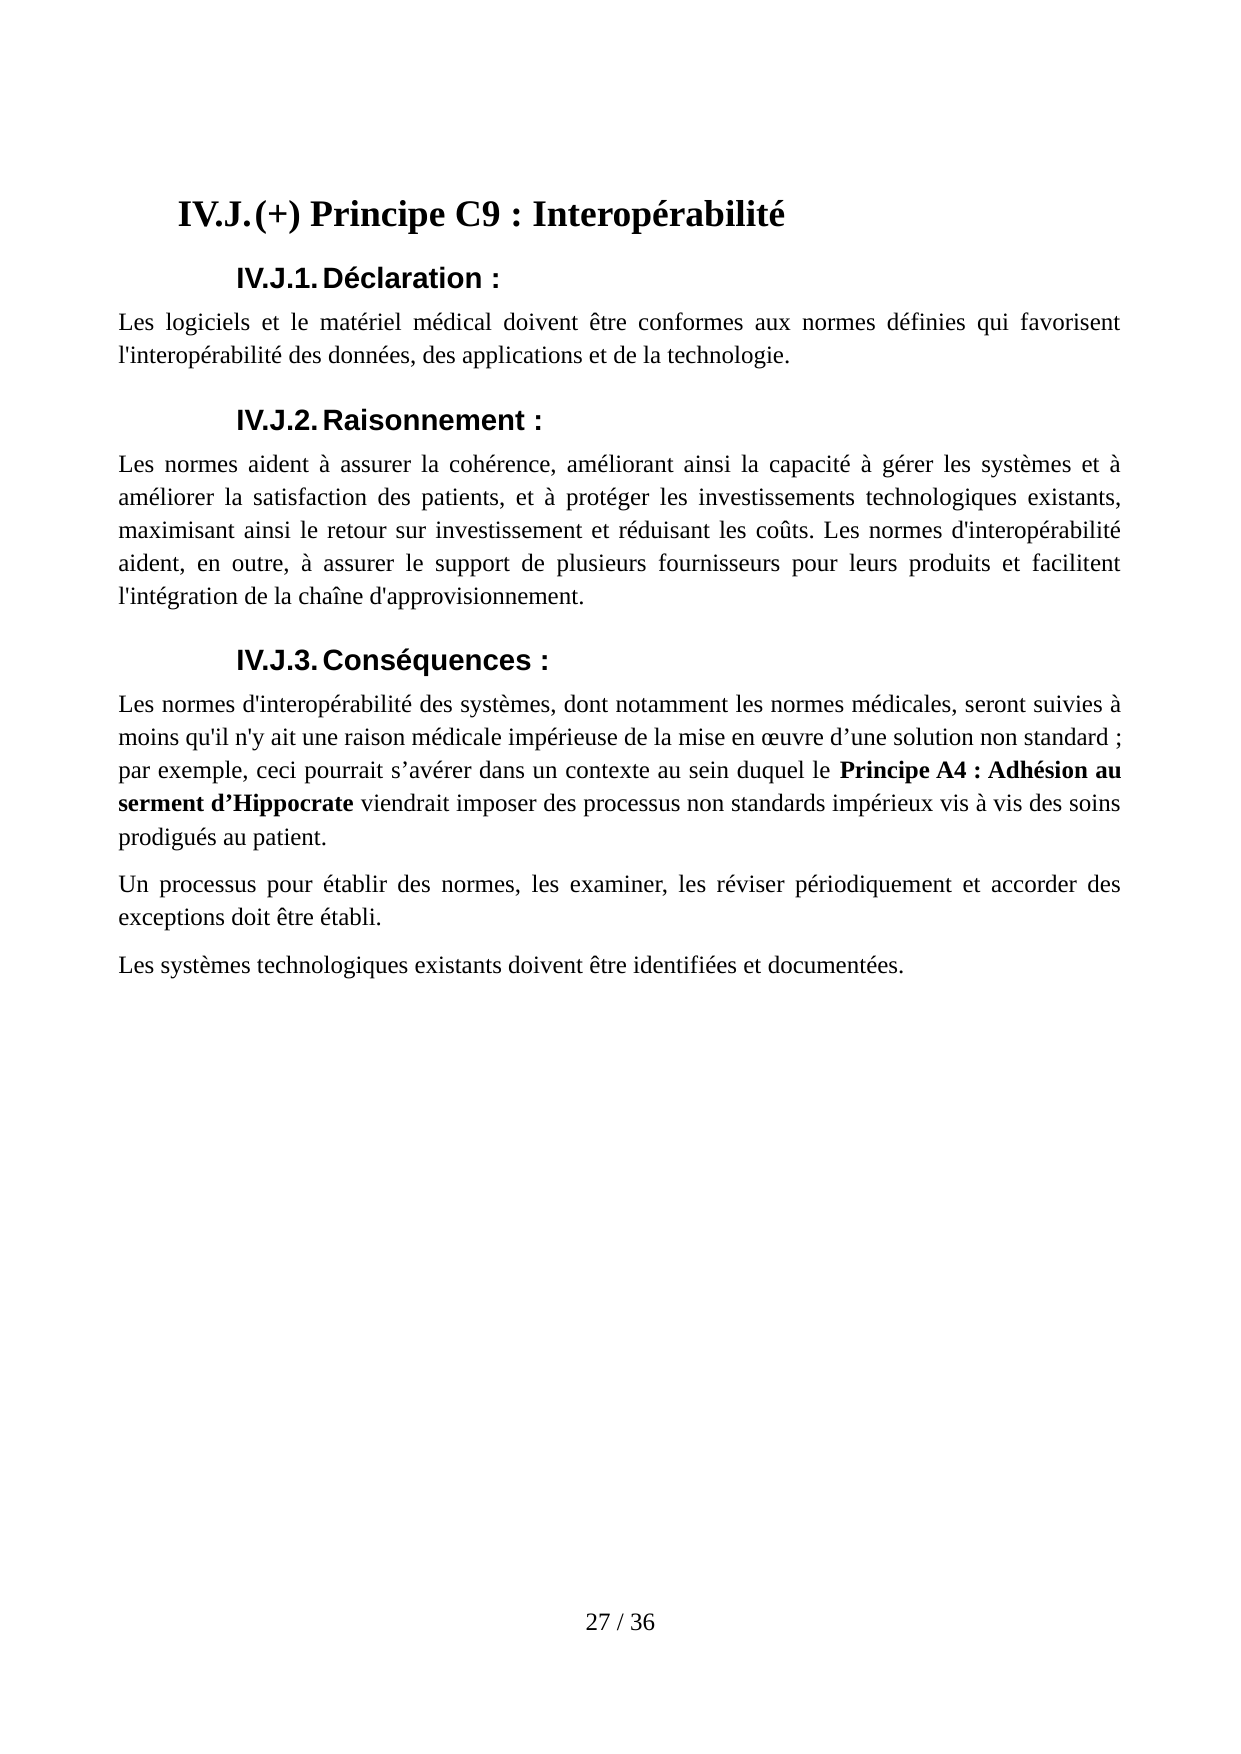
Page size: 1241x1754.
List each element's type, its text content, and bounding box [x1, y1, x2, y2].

subtitle Déclaration : [118, 261, 1122, 295]
text Les normes d'interopérabilité des systèmes, dont notamment les normes médicales, seront suivies à moins qu'il n'y ait une raison médicale impérieuse de la mise en œuvre d’une solution non standard ; par exemple, ceci pourrait s’avérer dans un contexte au sein duquel le Principe A4 : Adhésion au serment d’Hippocrate viendrait imposer des processus non standards impérieux vis à vis des soins prodigués au patient. [118, 689, 1122, 850]
subtitle (+) Principe C9 : Interopérabilité [118, 191, 1122, 234]
text Les logiciels et le matériel médical doivent être conformes aux normes définies qui favorisent l'interopérabilité des données, des applications et de la technologie. [118, 307, 1122, 369]
subtitle Conséquences : [118, 643, 1122, 677]
text Les normes aident à assurer la cohérence, améliorant ainsi la capacité à gérer les systèmes et à améliorer la satisfaction des patients, et à protéger les investissements technologiques existants, maximisant ainsi le retour sur investissement et réduisant les coûts. Les normes d'interopérabilité aident, en outre, à assurer le support de plusieurs fournisseurs pour leurs produits et facilitent l'intégration de la chaîne d'approvisionnement. [118, 449, 1122, 610]
text Un processus pour établir des normes, les examiner, les réviser périodiquement et accorder des exceptions doit être établi. [118, 869, 1122, 931]
text Les systèmes technologiques existants doivent être identifiées et documentées. [118, 950, 1122, 978]
subtitle Raisonnement : [118, 403, 1122, 436]
